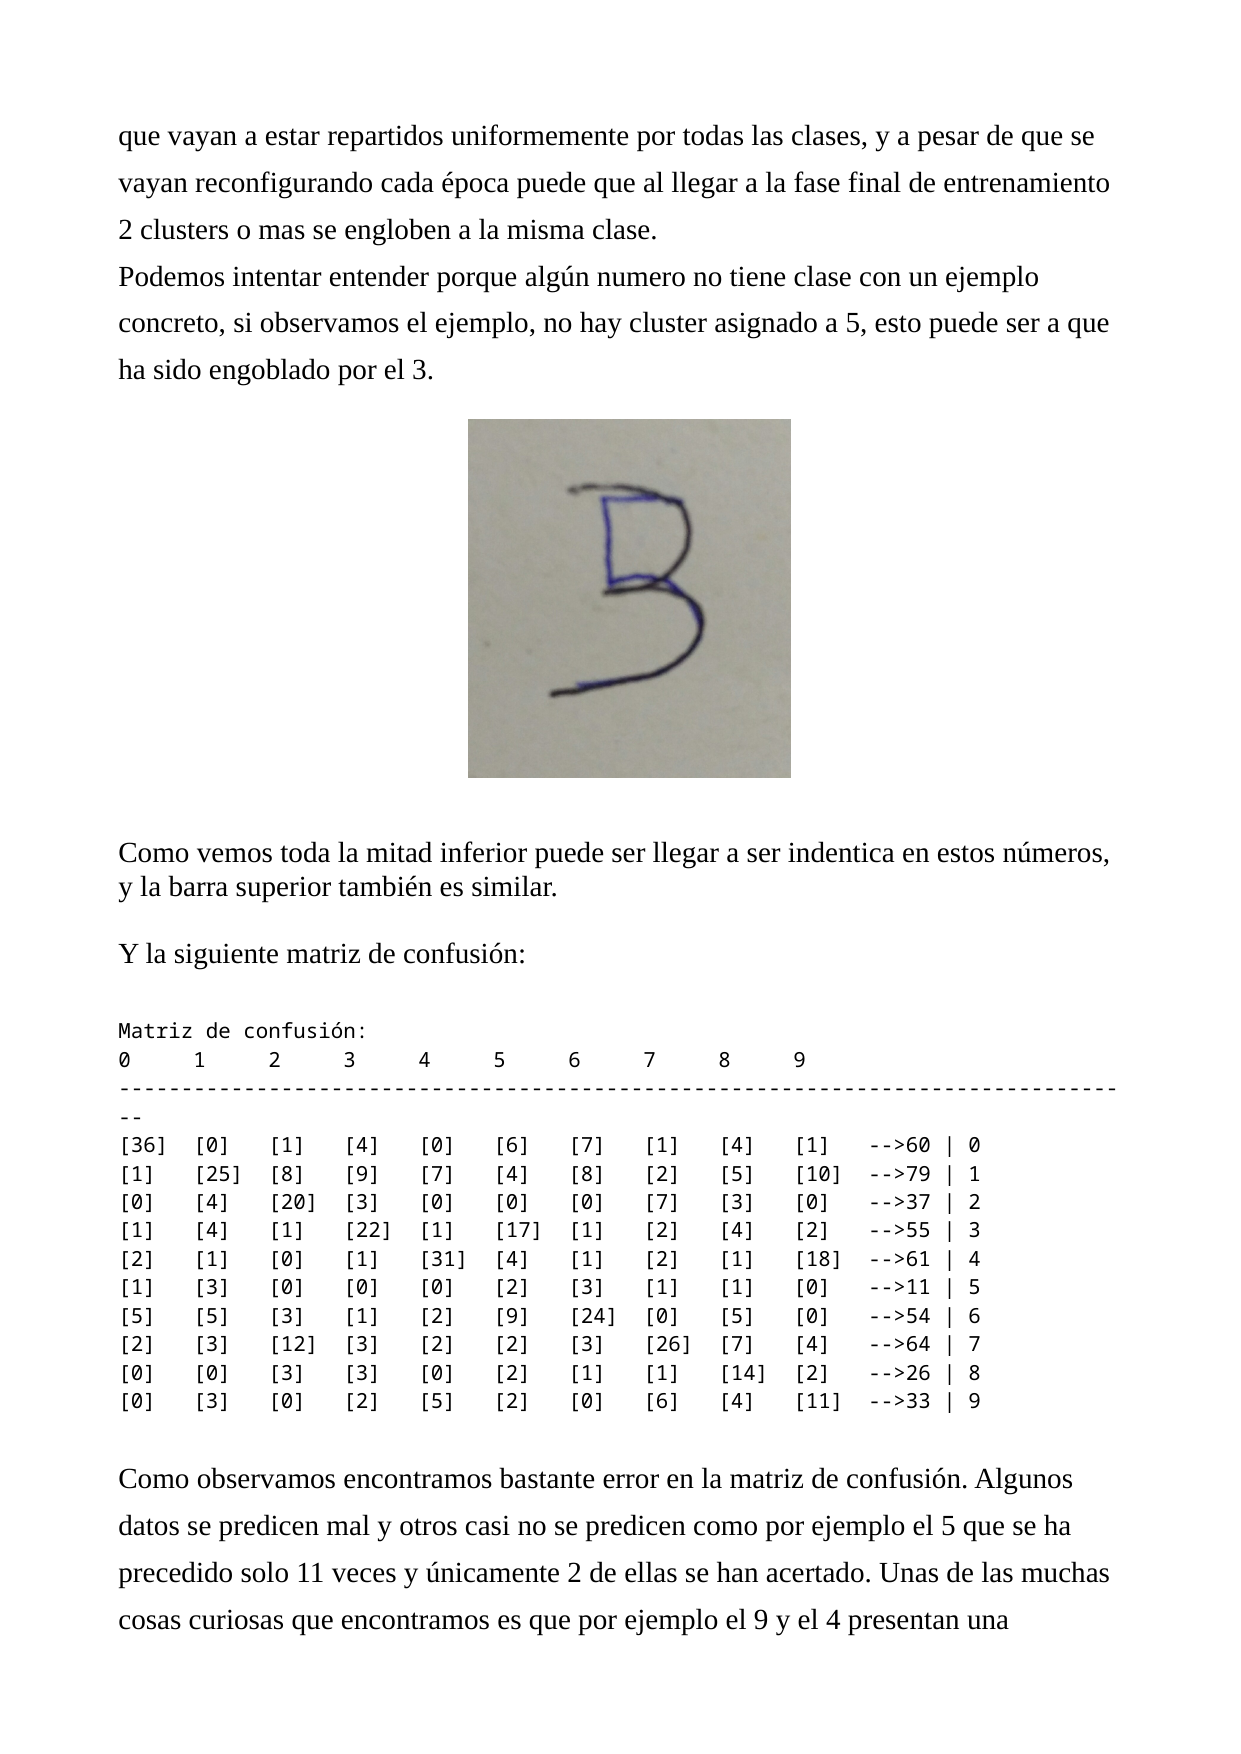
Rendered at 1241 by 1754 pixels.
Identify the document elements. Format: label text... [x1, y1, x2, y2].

text Como observamos encontramos bastante error en la matriz de confusión. Algunos datos se predicen mal y otros casi no se predicen como por ejemplo el 5 que se ha precedido solo 11 veces y únicamente 2 de ellas se han acertado. Unas de las muchas cosas curiosas que encontramos es que por ejemplo el 9 y el 4 presentan una [118, 1461, 1122, 1636]
text [2] [3] [12] [3] [2] [2] [3] [26] [7] [4] -->64 | 7 [118, 1329, 1122, 1358]
text Y la siguiente matriz de confusión: [118, 936, 1122, 969]
text 0 1 2 3 4 5 6 7 8 9 [118, 1045, 1122, 1073]
picture [468, 419, 791, 778]
text [1] [3] [0] [0] [0] [2] [3] [1] [1] [0] -->11 | 5 [118, 1272, 1122, 1301]
text Como vemos toda la mitad inferior puede ser llegar a ser indentica en estos números, y la barra superior también es similar. [118, 835, 1122, 902]
text Podemos intentar entender porque algún numero no tiene clase con un ejemplo concreto, si observamos el ejemplo, no hay cluster asignado a 5, esto puede ser a que ha sido engoblado por el 3. [118, 259, 1122, 386]
text [1] [25] [8] [9] [7] [4] [8] [2] [5] [10] -->79 | 1 [118, 1159, 1122, 1187]
text ---------------------------------------------------------------------------------- [118, 1073, 1122, 1130]
text [0] [0] [3] [3] [0] [2] [1] [1] [14] [2] -->26 | 8 [118, 1358, 1122, 1386]
text [5] [5] [3] [1] [2] [9] [24] [0] [5] [0] -->54 | 6 [118, 1301, 1122, 1329]
text [0] [3] [0] [2] [5] [2] [0] [6] [4] [11] -->33 | 9 [118, 1386, 1122, 1414]
text [1] [4] [1] [22] [1] [17] [1] [2] [4] [2] -->55 | 3 [118, 1216, 1122, 1244]
text que vayan a estar repartidos uniformemente por todas las clases, y a pesar de que se vayan reconfigurando cada época puede que al llegar a la fase final de entrenamiento 2 clusters o mas se engloben a la misma clase. [118, 118, 1122, 245]
text Matriz de confusión: [118, 1016, 1122, 1045]
text [2] [1] [0] [1] [31] [4] [1] [2] [1] [18] -->61 | 4 [118, 1244, 1122, 1272]
text [36] [0] [1] [4] [0] [6] [7] [1] [4] [1] -->60 | 0 [118, 1130, 1122, 1159]
text [0] [4] [20] [3] [0] [0] [0] [7] [3] [0] -->37 | 2 [118, 1187, 1122, 1216]
